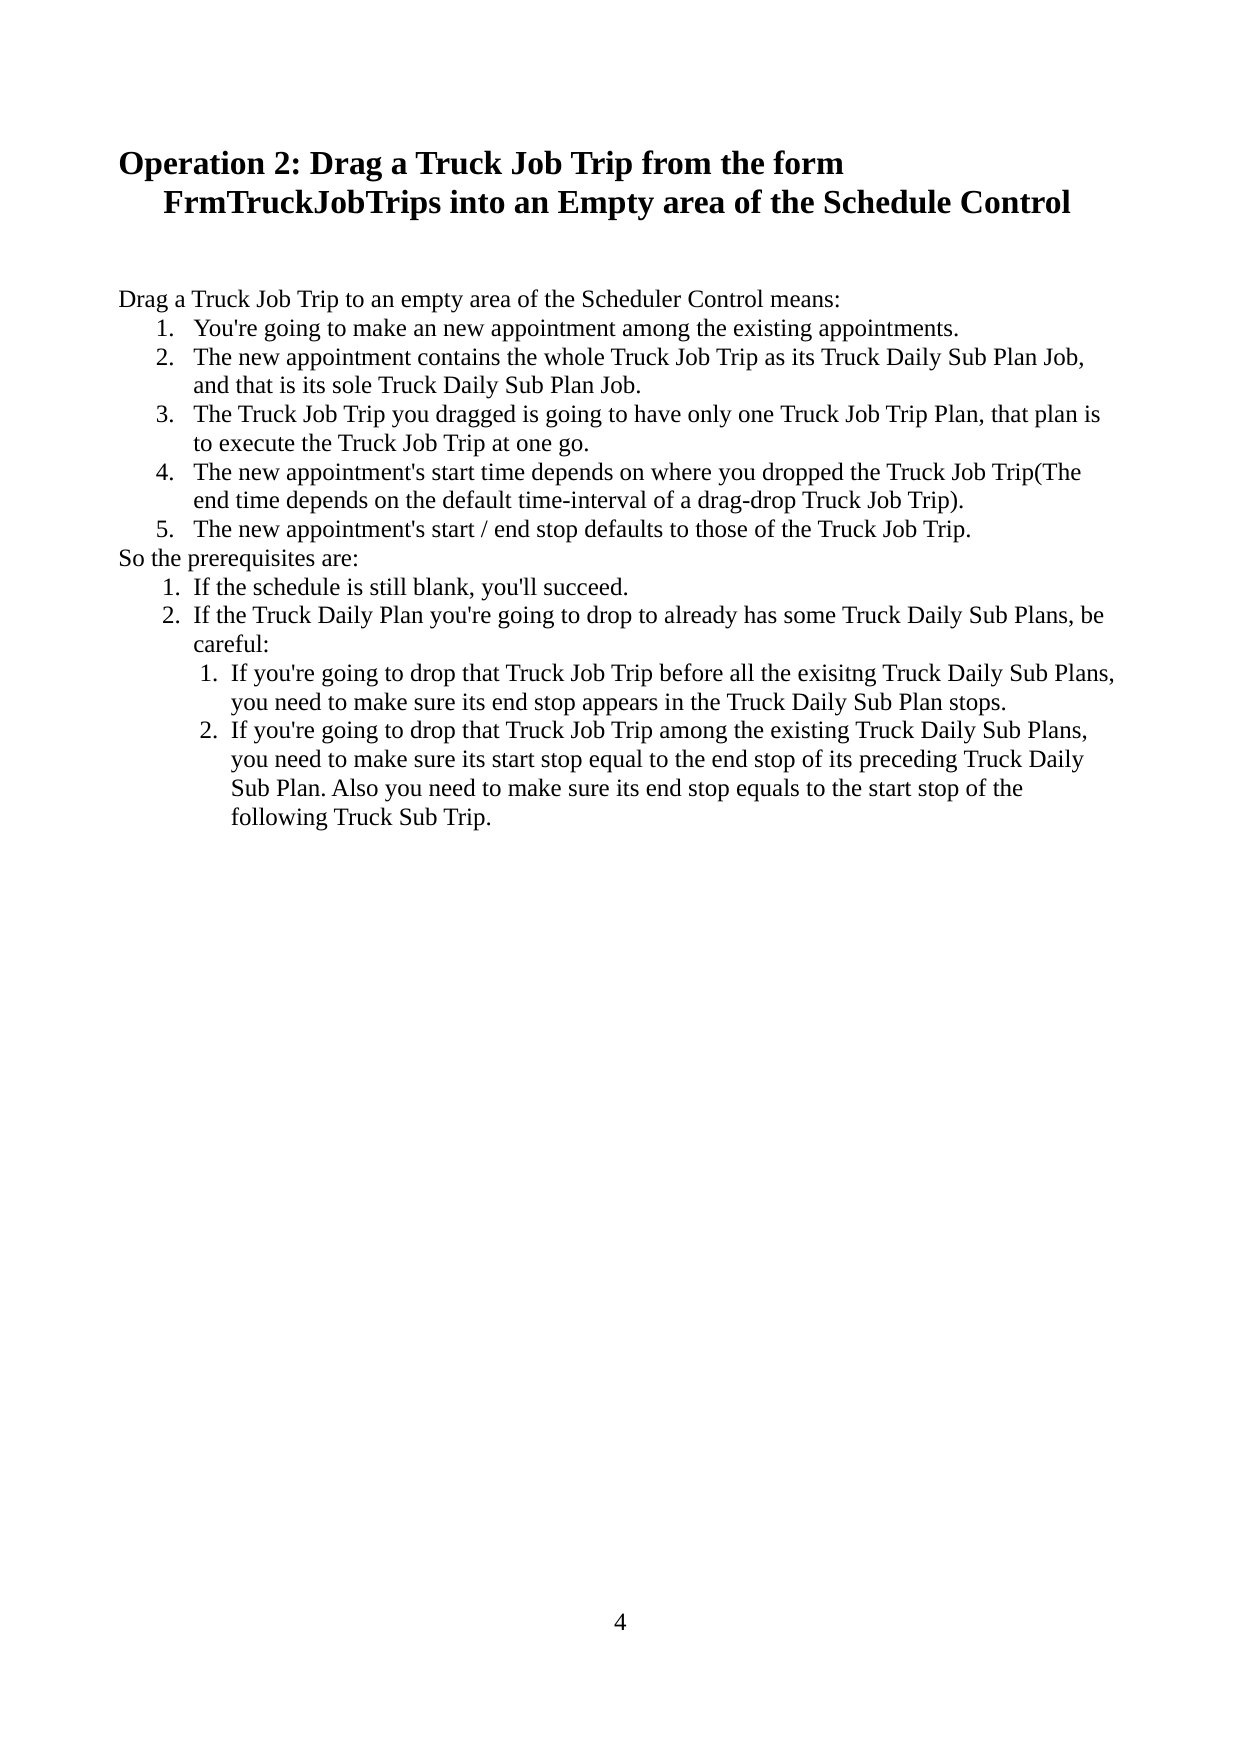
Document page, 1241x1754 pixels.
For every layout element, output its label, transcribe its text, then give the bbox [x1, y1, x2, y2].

text So the prerequisites are: [118, 543, 1122, 572]
list You're going to make an new appointment among the existing appointments. [156, 313, 1122, 342]
list If you're going to drop that Truck Job Trip before all the exisitng Truck Daily Sub Plans, you need to make sure its end stop appears in the Truck Daily Sub Plan stops. [193, 658, 1122, 715]
list If the Truck Daily Plan you're going to drop to already has some Truck Daily Sub Plans, be careful: [156, 600, 1122, 658]
list The Truck Job Trip you dragged is going to have only one Truck Job Trip Plan, that plan is to execute the Truck Job Trip at one go. [156, 399, 1122, 457]
subtitle Operation 2: Drag a Truck Job Trip from the form FrmTruckJobTrips into an Empty area of the Schedule Control [118, 143, 1122, 220]
list The new appointment contains the whole Truck Job Trip as its Truck Daily Sub Plan Job, and that is its sole Truck Daily Sub Plan Job. [156, 342, 1122, 399]
list The new appointment's start time depends on where you dropped the Truck Job Trip(The end time depends on the default time-interval of a drag-drop Truck Job Trip). [156, 457, 1122, 514]
list If you're going to drop that Truck Job Trip among the existing Truck Daily Sub Plans, you need to make sure its start stop equal to the end stop of its preceding Truck Daily Sub Plan. Also you need to make sure its end stop equals to the start stop of the following Truck Sub Trip. [193, 715, 1122, 830]
list The new appointment's start / end stop defaults to those of the Truck Job Trip. [156, 514, 1122, 543]
list If the schedule is still blank, you'll succeed. [156, 572, 1122, 600]
text Drag a Truck Job Trip to an empty area of the Scheduler Control means: [118, 284, 1122, 313]
